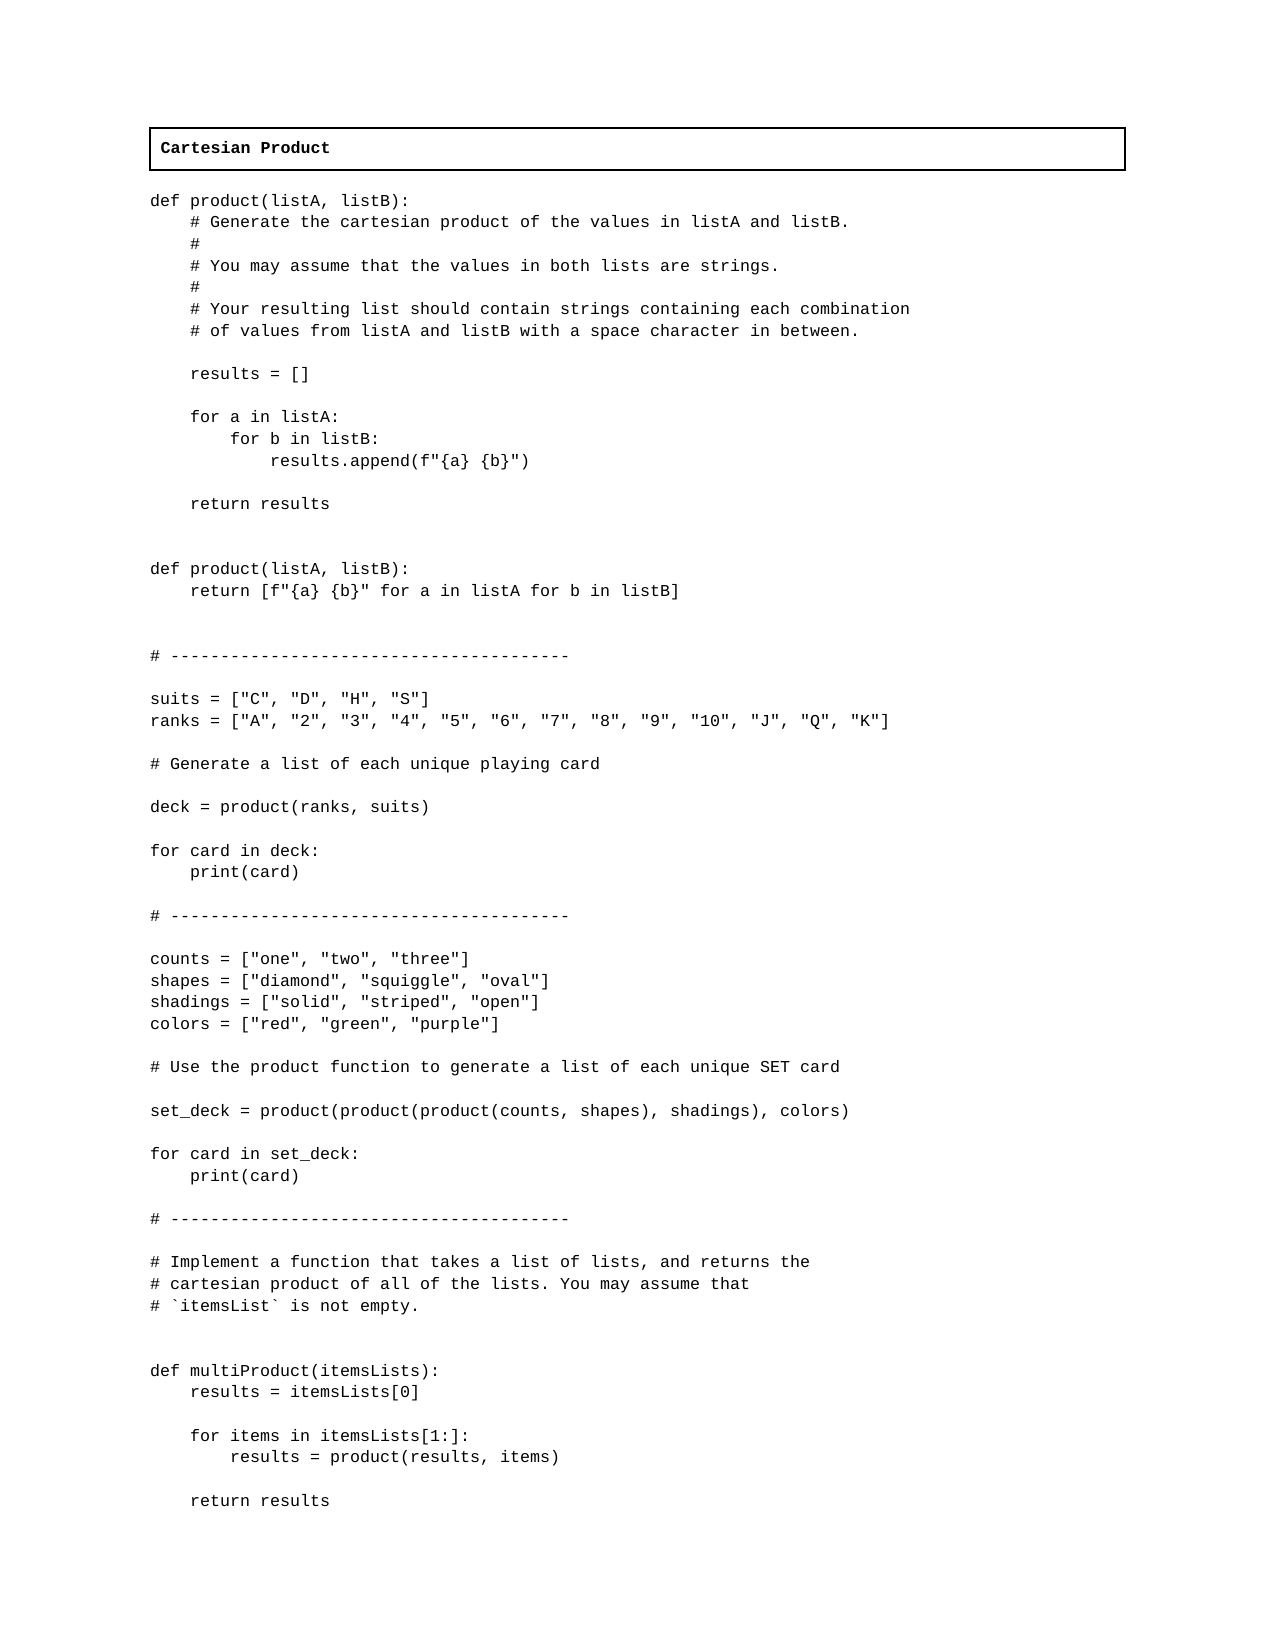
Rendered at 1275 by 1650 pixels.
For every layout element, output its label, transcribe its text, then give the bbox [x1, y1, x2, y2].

text counts = ["one", "two", "three"] [150, 951, 1125, 969]
text # [150, 236, 1125, 254]
text return [f"{a} {b}" for a in listA for b in listB] [150, 582, 1125, 601]
text # ---------------------------------------- [150, 647, 1125, 666]
text # Generate the cartesian product of the values in listA and listB. [150, 214, 1125, 233]
text def product(listA, listB): [150, 561, 1125, 579]
text print(card) [150, 864, 1125, 883]
text # cartesian product of all of the lists. You may assume that [150, 1276, 1125, 1294]
text # ---------------------------------------- [150, 907, 1125, 926]
text for card in deck: [150, 842, 1125, 861]
text results = product(results, items) [150, 1449, 1125, 1468]
text return results [150, 1492, 1125, 1511]
text # Use the product function to generate a list of each unique SET card [150, 1059, 1125, 1078]
text # Implement a function that takes a list of lists, and returns the [150, 1254, 1125, 1273]
text deck = product(ranks, suits) [150, 799, 1125, 818]
text for a in listA: [150, 409, 1125, 428]
text # ---------------------------------------- [150, 1211, 1125, 1229]
text def product(listA, listB): [150, 192, 1125, 211]
text print(card) [150, 1167, 1125, 1186]
text # You may assume that the values in both lists are strings. [150, 257, 1125, 276]
text for items in itemsLists[1:]: [150, 1427, 1125, 1446]
text # Generate a list of each unique playing card [150, 756, 1125, 774]
text results = itemsLists[0] [150, 1384, 1125, 1403]
text results.append(f"{a} {b}") [150, 452, 1125, 471]
text # [150, 279, 1125, 298]
text suits = ["C", "D", "H", "S"] [150, 691, 1125, 709]
text return results [150, 496, 1125, 514]
text for b in listB: [150, 431, 1125, 449]
text ranks = ["A", "2", "3", "4", "5", "6", "7", "8", "9", "10", "J", "Q", "K"] [150, 712, 1125, 731]
text results = [] [150, 366, 1125, 384]
text def multiProduct(itemsLists): [150, 1362, 1125, 1381]
text set_deck = product(product(product(counts, shapes), shadings), colors) [150, 1102, 1125, 1121]
text colors = ["red", "green", "purple"] [150, 1016, 1125, 1034]
text shapes = ["diamond", "squiggle", "oval"] [150, 972, 1125, 991]
table_header Cartesian Product [151, 129, 1124, 168]
text # of values from listA and listB with a space character in between. [150, 322, 1125, 341]
text # `itemsList` is not empty. [150, 1297, 1125, 1316]
text shadings = ["solid", "striped", "open"] [150, 994, 1125, 1013]
text # Your resulting list should contain strings containing each combination [150, 301, 1125, 319]
text for card in set_deck: [150, 1146, 1125, 1164]
